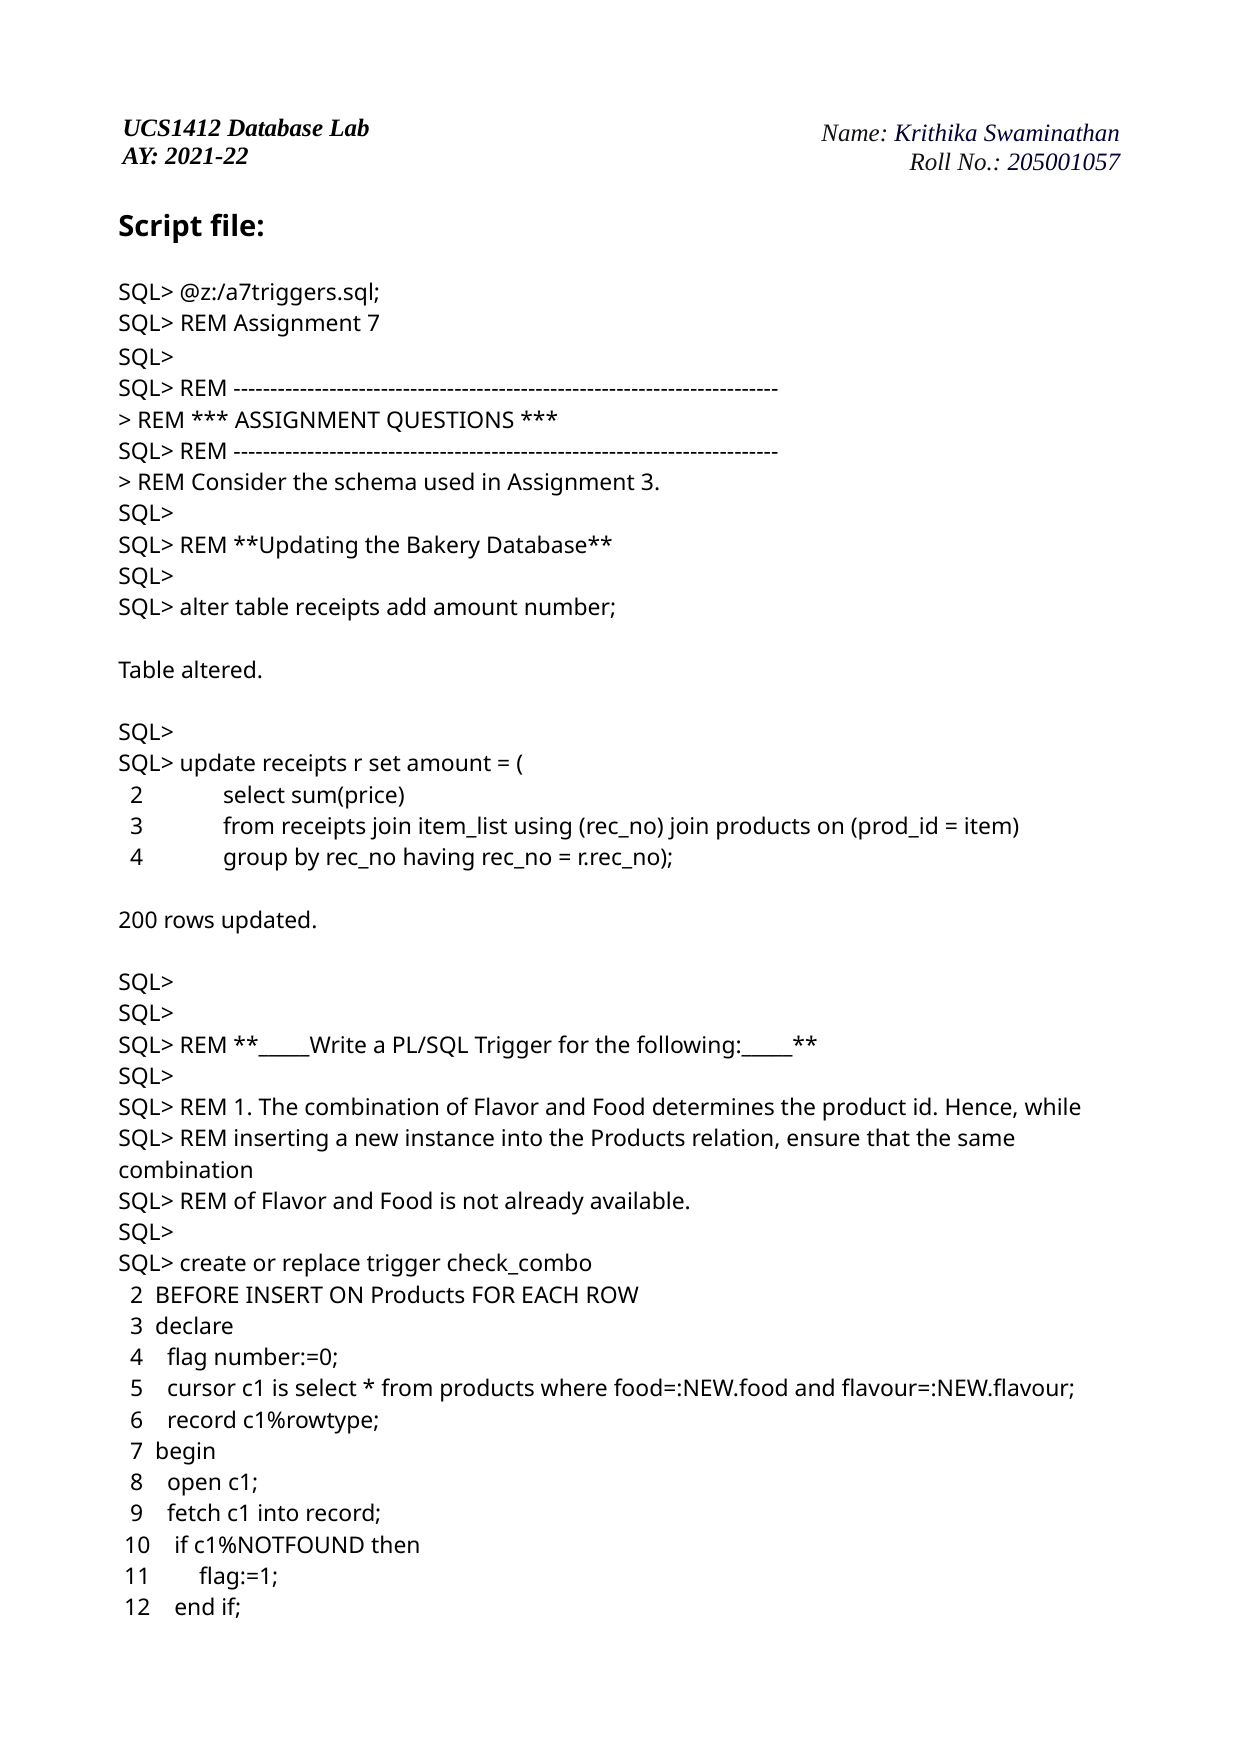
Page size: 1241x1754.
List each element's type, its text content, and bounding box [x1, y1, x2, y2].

text SQL> REM -------------------------------------------------------------------------- [118, 372, 1122, 404]
text SQL> @z:/a7triggers.sql; [118, 276, 1122, 307]
text SQL> [118, 966, 1122, 997]
text SQL> REM **Updating the Bakery Database** [118, 529, 1122, 560]
text 10 if c1%NOTFOUND then [118, 1529, 1122, 1560]
text SQL> [118, 1216, 1122, 1247]
text 9 fetch c1 into record; [118, 1497, 1122, 1529]
text > REM Consider the schema used in Assignment 3. [118, 466, 1122, 497]
text 4 group by rec_no having rec_no = r.rec_no); [118, 841, 1122, 872]
text SQL> [118, 560, 1122, 591]
text SQL> [118, 341, 1122, 372]
text SQL> REM inserting a new instance into the Products relation, ensure that the same combination [118, 1122, 1122, 1185]
text 2 BEFORE INSERT ON Products FOR EACH ROW [118, 1279, 1122, 1310]
text 2 select sum(price) [118, 779, 1122, 810]
text 3 declare [118, 1310, 1122, 1341]
text > REM *** ASSIGNMENT QUESTIONS *** [118, 404, 1122, 435]
text 7 begin [118, 1435, 1122, 1466]
text SQL> ﻿REM Assignment 7 [118, 307, 1122, 341]
text SQL> REM **_____Write a PL/SQL Trigger for the following:_____** [118, 1029, 1122, 1060]
text 4 flag number:=0; [118, 1341, 1122, 1372]
text SQL> REM of Flavor and Food is not already available. [118, 1185, 1122, 1216]
text 3 from receipts join item_list using (rec_no) join products on (prod_id = item) [118, 810, 1122, 841]
text 11 flag:=1; [118, 1560, 1122, 1591]
text 200 rows updated. [118, 904, 1122, 935]
text Script file: [118, 205, 1122, 245]
text SQL> REM 1. The combination of Flavor and Food determines the product id. Hence, while [118, 1091, 1122, 1122]
text 12 end if; [118, 1591, 1122, 1622]
text SQL> update receipts r set amount = ( [118, 747, 1122, 779]
text SQL> create or replace trigger check_combo [118, 1247, 1122, 1279]
text 5 cursor c1 is select * from products where food=:NEW.food and flavour=:NEW.flavour; [118, 1372, 1122, 1404]
text SQL> [118, 497, 1122, 529]
text 6 record c1%rowtype; [118, 1404, 1122, 1435]
text SQL> alter table receipts add amount number; [118, 591, 1122, 622]
text SQL> [118, 1060, 1122, 1091]
text 8 open c1; [118, 1466, 1122, 1497]
text SQL> REM -------------------------------------------------------------------------- [118, 435, 1122, 466]
text SQL> [118, 716, 1122, 747]
text Table altered. [118, 654, 1122, 685]
text SQL> [118, 997, 1122, 1029]
